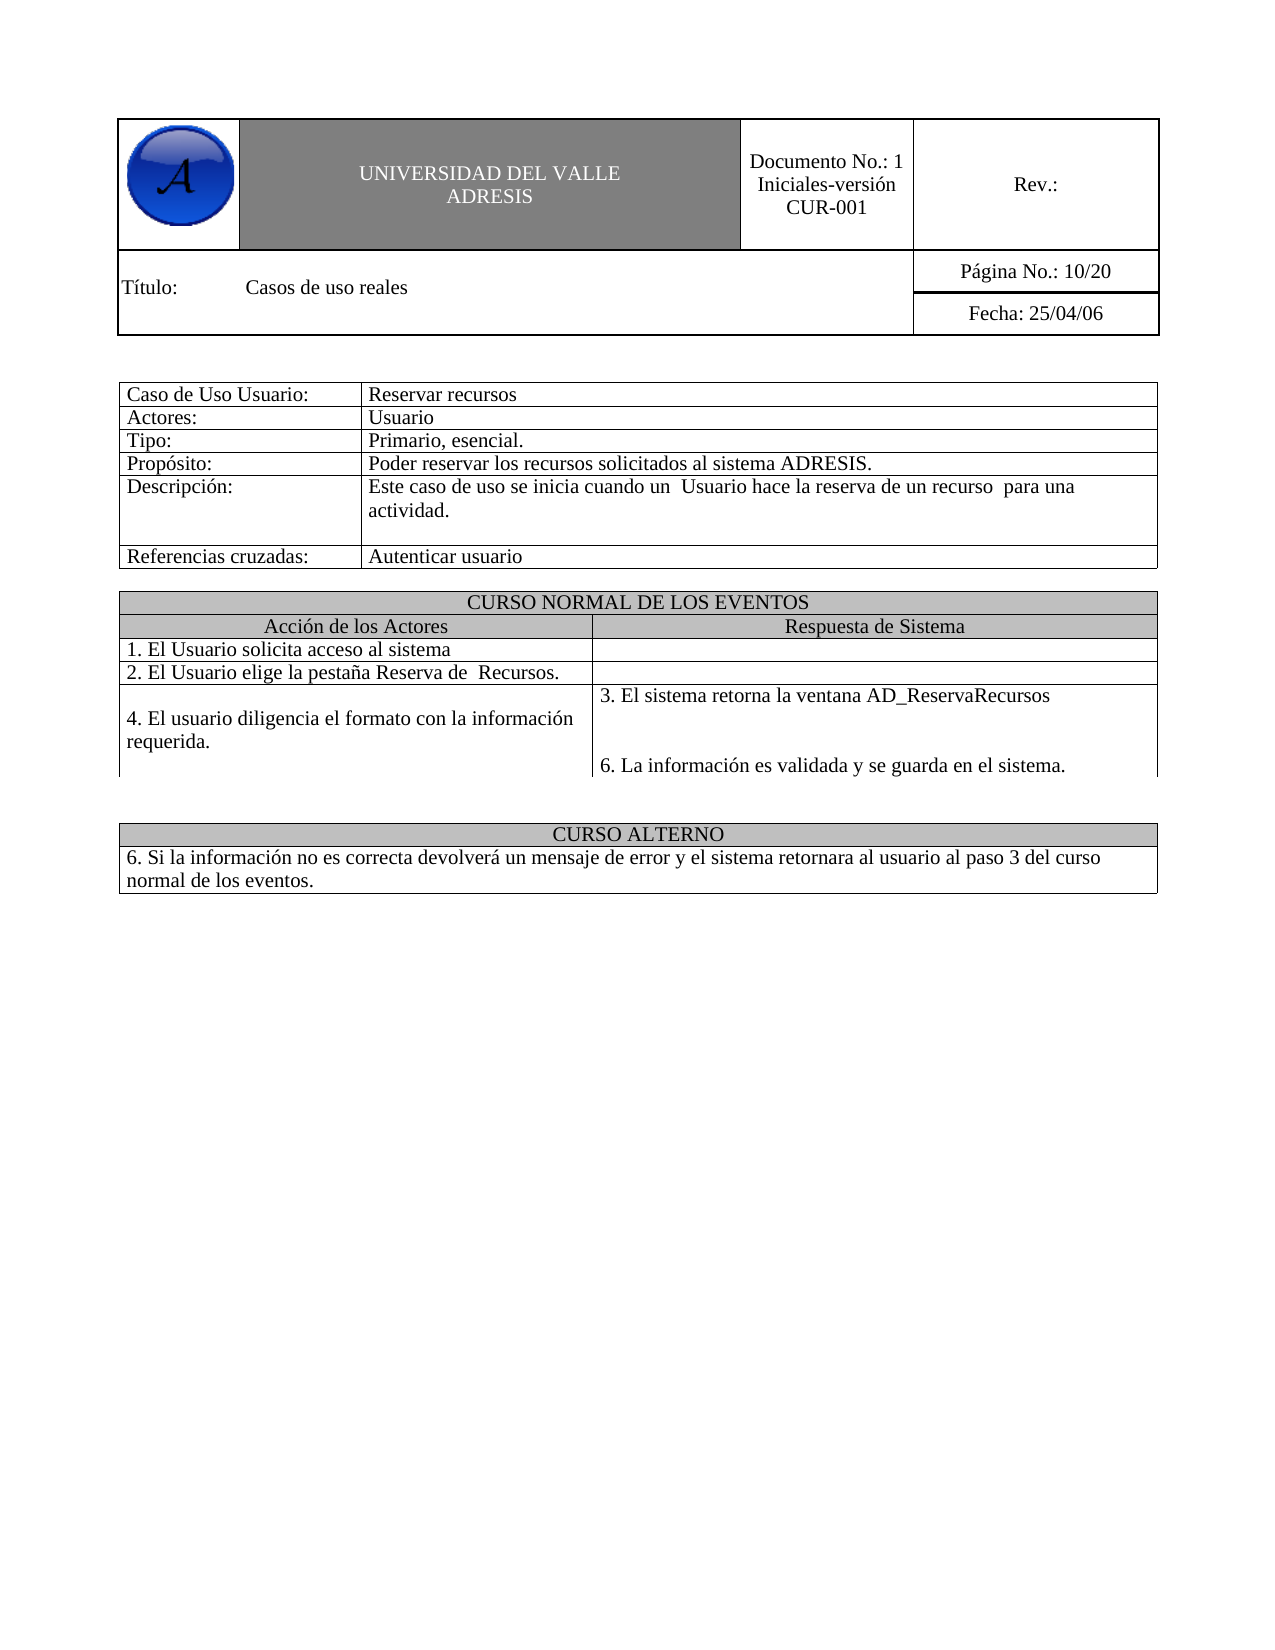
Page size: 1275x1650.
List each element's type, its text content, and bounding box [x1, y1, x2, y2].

table_cell Usuario [362, 407, 1157, 429]
table_header Reservar recursos [362, 383, 1157, 406]
table_cell Primario, esencial. [362, 430, 1157, 452]
table_cell Acción de los Actores [120, 615, 592, 638]
table_cell 2. El Usuario elige la pestaña Reserva de Recursos. [120, 662, 592, 684]
table_header Caso de Uso Usuario: [120, 383, 361, 406]
table_cell 6. La información es validada y se guarda en el sistema. [593, 754, 1157, 777]
table_header UNIVERSIDAD DEL VALLE ADRESIS [240, 120, 740, 249]
table_cell Fecha: 25/04/06 [914, 294, 1158, 334]
table_cell 6. Si la información no es correcta devolverá un mensaje de error y el sistema retornara al usuario al paso 3 del curso normal de los eventos. [120, 847, 1157, 892]
table_cell [593, 639, 1157, 661]
table_header CURSO NORMAL DE LOS EVENTOS [120, 592, 1157, 614]
table_header Rev.: [914, 120, 1158, 249]
table_cell Respuesta de Sistema [593, 615, 1157, 638]
table_cell Referencias cruzadas: [120, 546, 361, 568]
table_cell 3. El sistema retorna la ventana AD_ReservaRecursos [593, 685, 1157, 707]
table_cell Propósito: [120, 453, 361, 475]
table_cell Descripción: [120, 476, 361, 545]
picture [127, 124, 235, 226]
table_cell 1. El Usuario solicita acceso al sistema [120, 639, 592, 661]
table_header [119, 120, 239, 249]
table_cell [120, 685, 592, 707]
table_cell 4. El usuario diligencia el formato con la información requerida. [120, 707, 592, 753]
table_header CURSO ALTERNO [120, 824, 1157, 846]
table_cell Tipo: [120, 430, 361, 452]
table_header Documento No.: 1 Iniciales-versión CUR-001 [741, 120, 913, 249]
table_cell Este caso de uso se inicia cuando un Usuario hace la reserva de un recurso para una actividad. [362, 476, 1157, 545]
table_cell [593, 662, 1157, 684]
table_cell [593, 707, 1157, 753]
table_cell Autenticar usuario [362, 546, 1157, 568]
table_cell Título: Casos de uso reales [119, 251, 913, 334]
table_cell Poder reservar los recursos solicitados al sistema ADRESIS. [362, 453, 1157, 475]
table_header Página No.: 10/20 [914, 251, 1158, 291]
table_cell [120, 754, 592, 777]
table_cell Actores: [120, 407, 361, 429]
